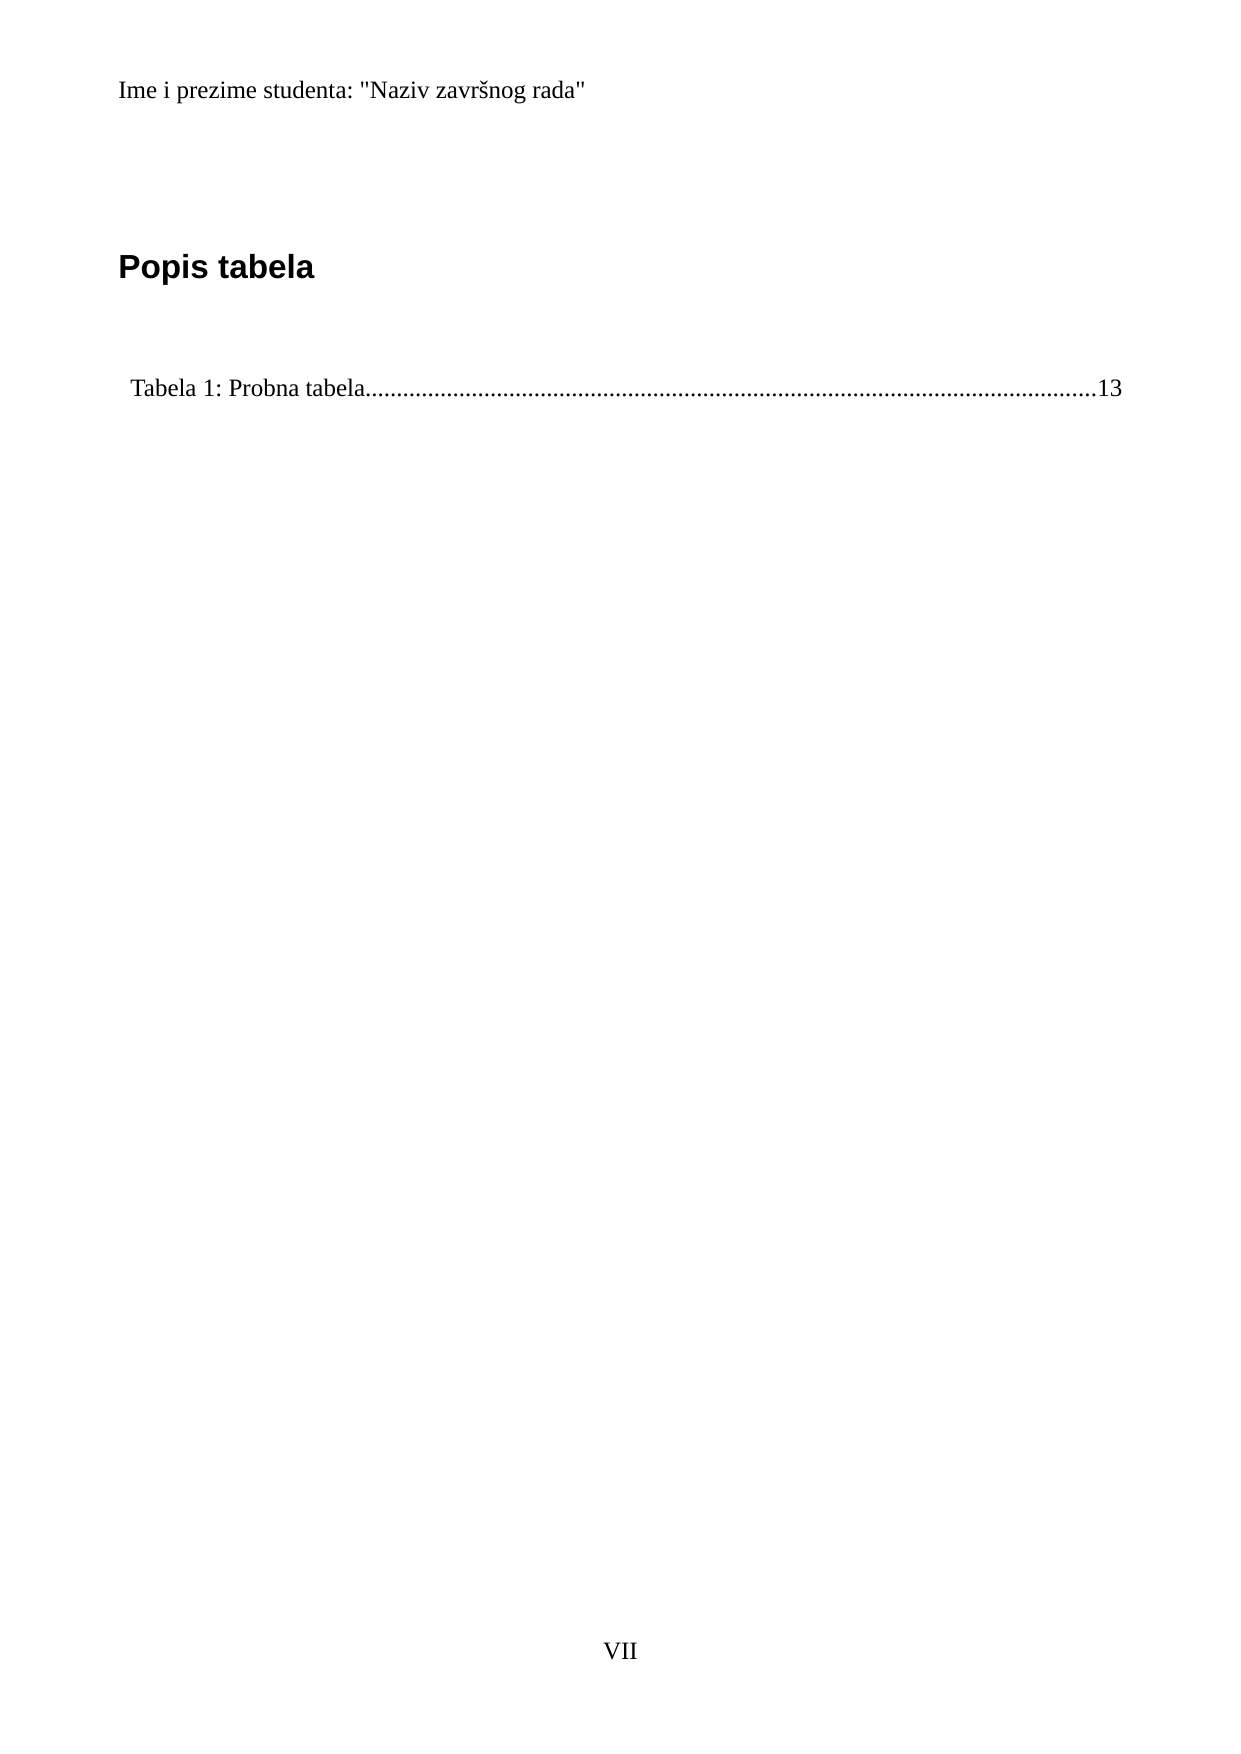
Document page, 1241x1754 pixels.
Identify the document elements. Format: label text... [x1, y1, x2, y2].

text Tabela 1: Probna tabela 13 [118, 345, 1122, 402]
subtitle Popis tabela [118, 247, 1122, 286]
